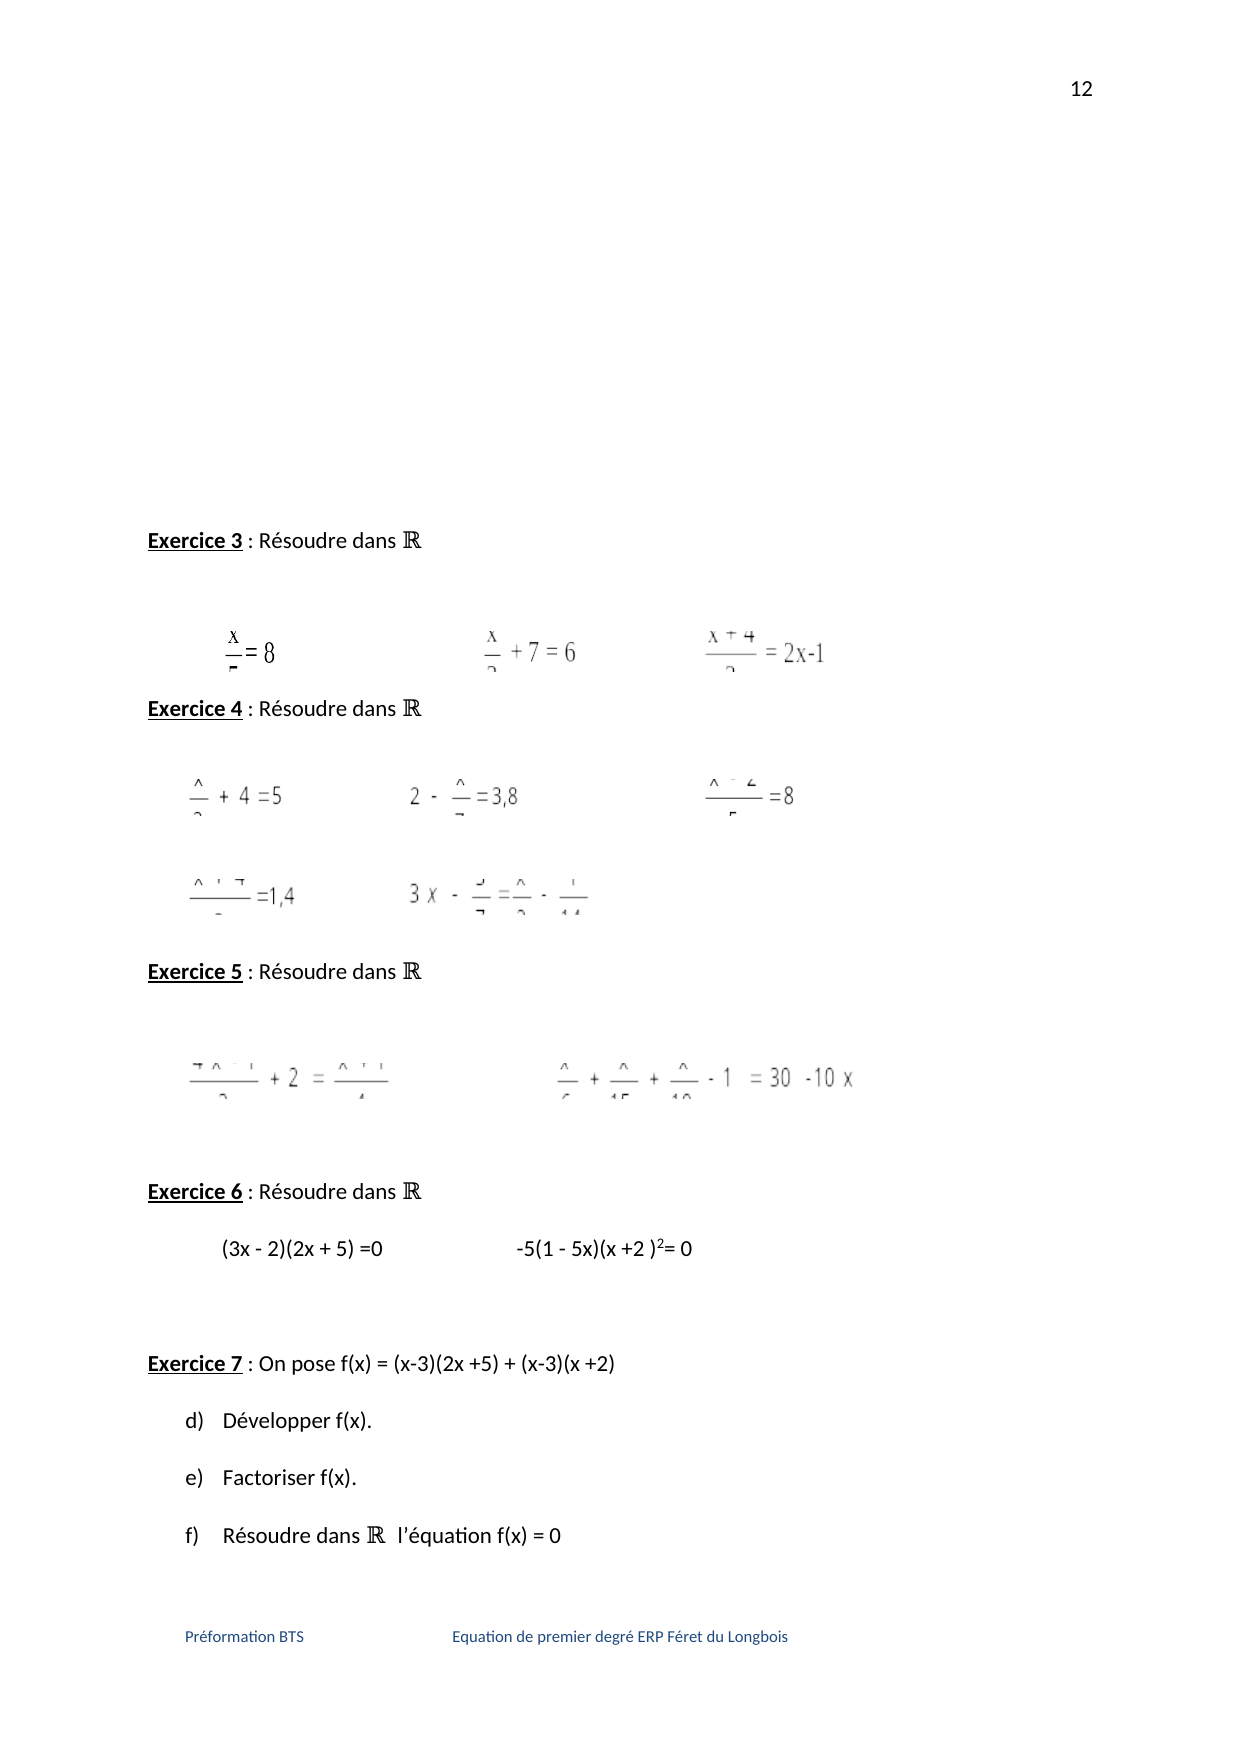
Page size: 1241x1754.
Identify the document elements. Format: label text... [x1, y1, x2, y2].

list Développer f(x). [185, 1406, 1093, 1434]
text Exercice 7 : On pose f(x) = (x-3)(2x +5) + (x-3)(x +2) [148, 1349, 1093, 1377]
text Exercice 6 : Résoudre dans ℝ [148, 1177, 1093, 1205]
text Exercice 4 : Résoudre dans ℝ [148, 694, 1093, 722]
text Exercice 3 : Résoudre dans ℝ [148, 525, 1093, 554]
list Résoudre dans ℝ l’équation f(x) = 0 [185, 1520, 1093, 1549]
text Exercice 5 : Résoudre dans ℝ [148, 957, 1093, 985]
list Factoriser f(x). [185, 1463, 1093, 1491]
text (3x - 2)(2x + 5) =0 -5(1 - 5x)(x +2 )2= 0 [148, 1234, 1093, 1262]
